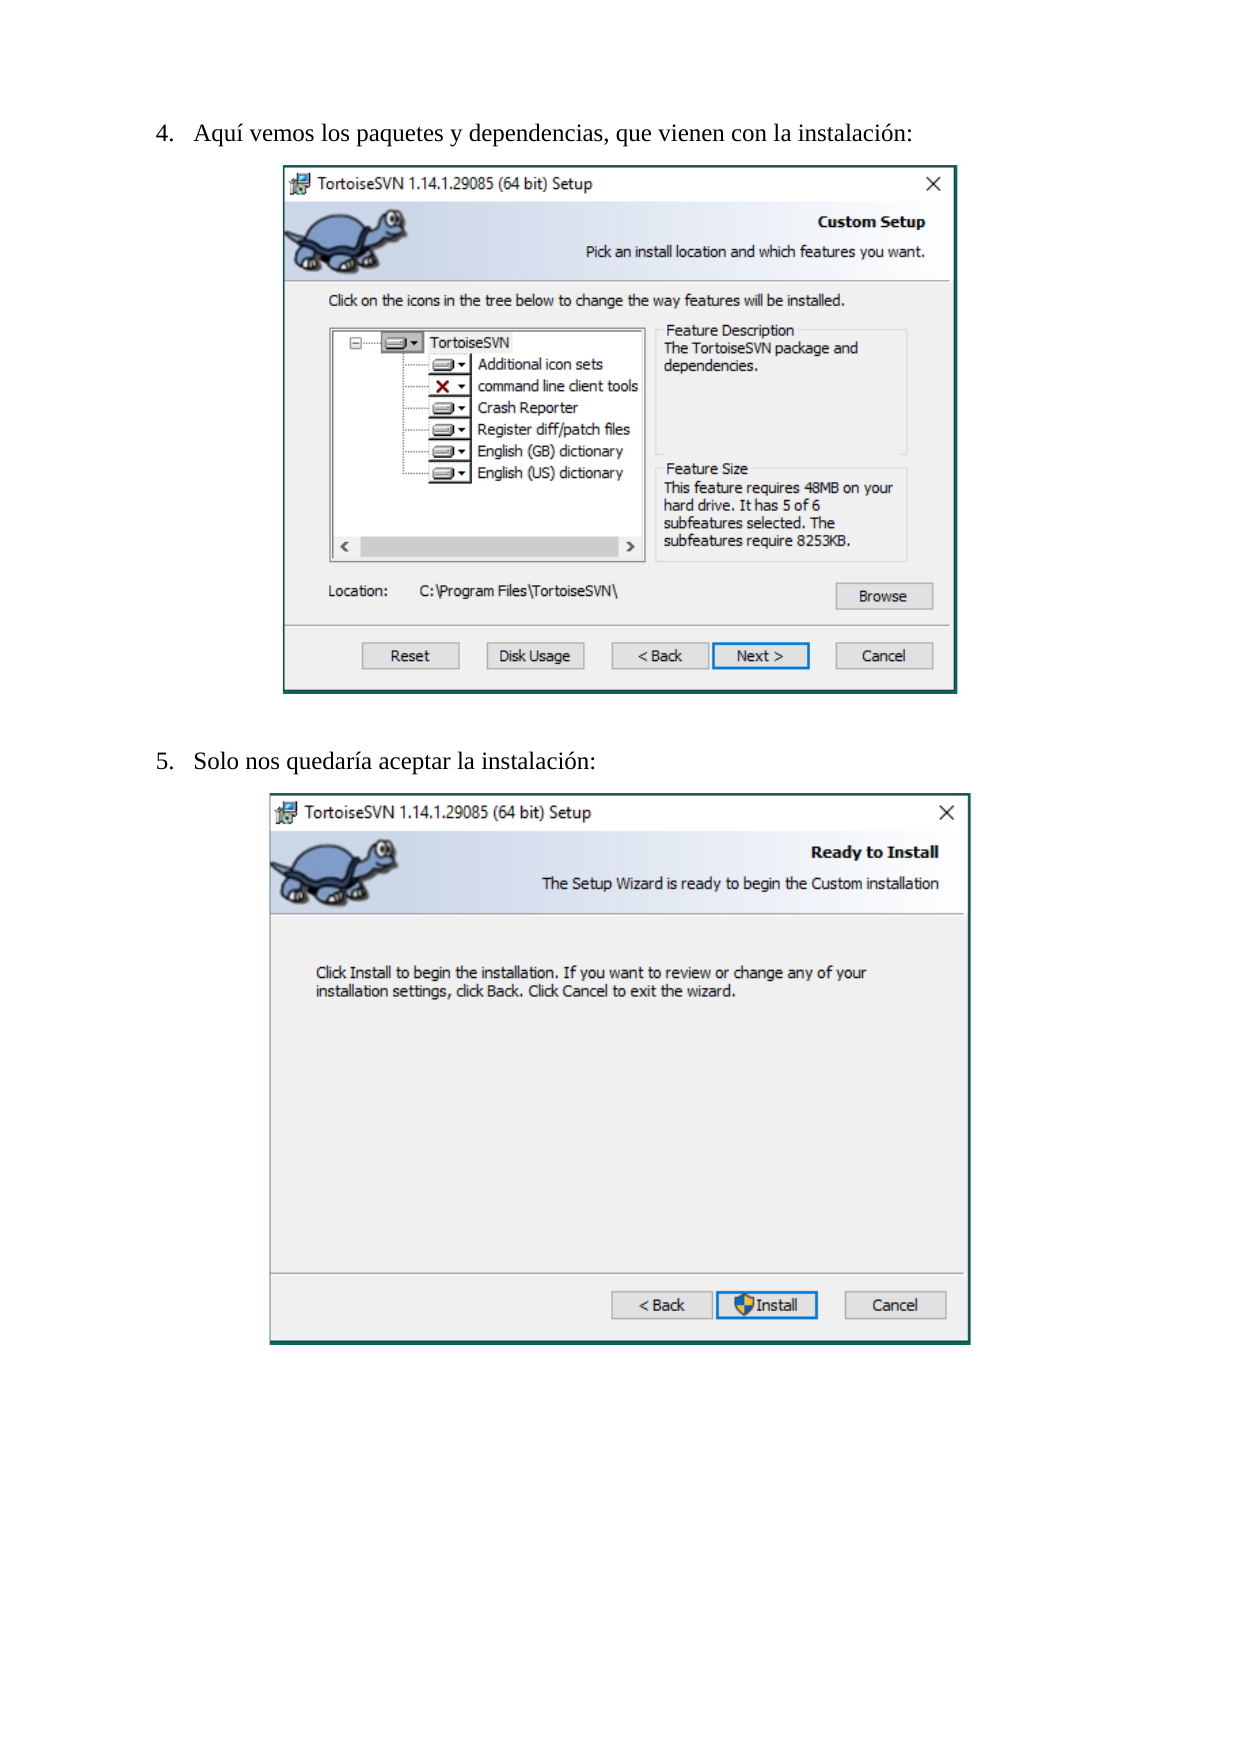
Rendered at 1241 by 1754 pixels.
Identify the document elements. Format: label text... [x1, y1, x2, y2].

picture [282, 165, 958, 694]
list Aquí vemos los paquetes y dependencias, que vienen con la instalación: [156, 118, 1122, 147]
list Solo nos quedaría aceptar la instalación: [156, 746, 1122, 774]
picture [269, 793, 971, 1345]
